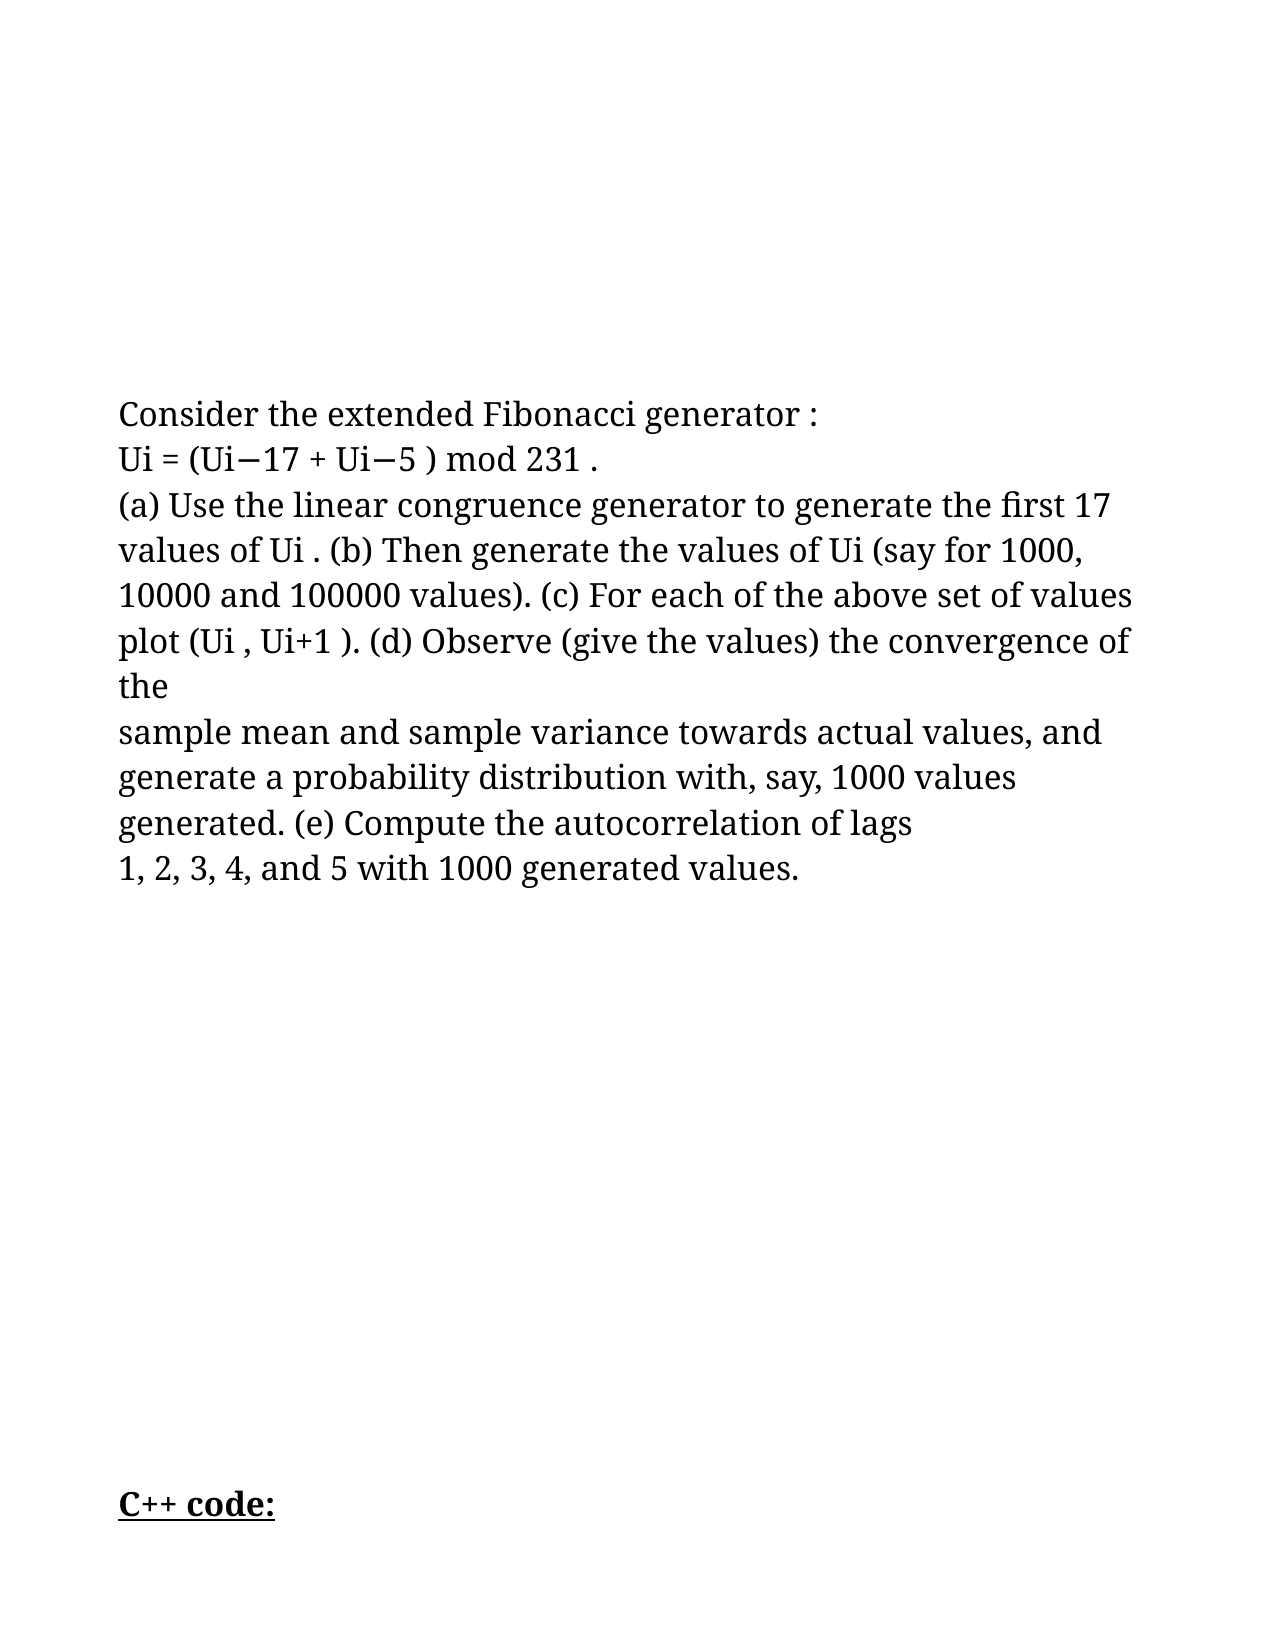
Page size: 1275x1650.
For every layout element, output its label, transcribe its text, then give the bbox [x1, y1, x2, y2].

text sample mean and sample variance towards actual values, and generate a probability distribution with, say, 1000 values generated. (e) Compute the autocorrelation of lags [118, 708, 1157, 845]
text (a) Use the linear congruence generator to generate the first 17 values of Ui . (b) Then generate the values of Ui (say for 1000, 10000 and 100000 values). (c) For each of the above set of values plot (Ui , Ui+1 ). (d) Observe (give the values) the convergence of the [118, 481, 1157, 708]
text 1, 2, 3, 4, and 5 with 1000 generated values. [118, 845, 1157, 890]
text Ui = (Ui−17 + Ui−5 ) mod 231 . [118, 436, 1157, 481]
text C++ code: [118, 1481, 1157, 1526]
text Consider the extended Fibonacci generator : [118, 391, 1157, 436]
